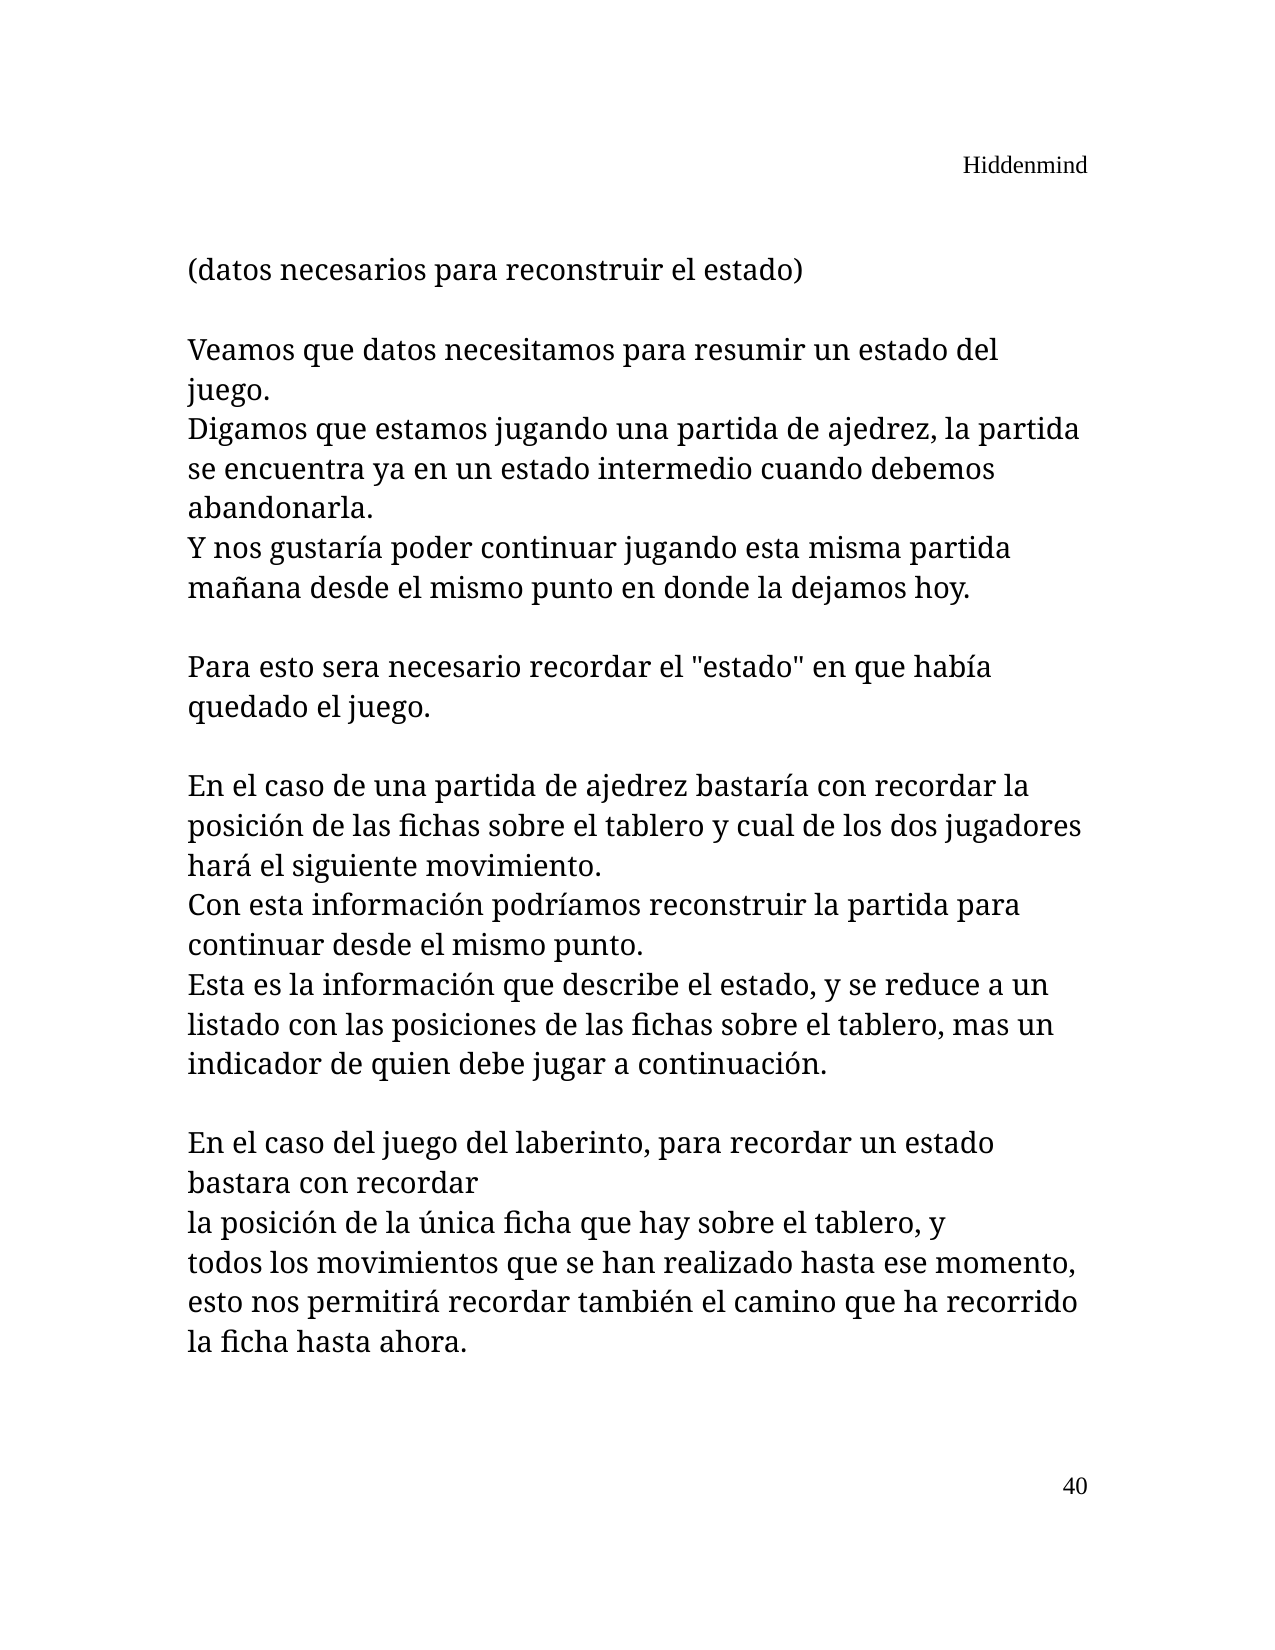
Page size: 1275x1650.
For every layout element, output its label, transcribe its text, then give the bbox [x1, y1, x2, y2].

text En el caso de una partida de ajedrez bastaría con recordar la posición de las fichas sobre el tablero y cual de los dos jugadores hará el siguiente movimiento. [187, 766, 1087, 885]
text la posición de la única ficha que hay sobre el tablero, y [187, 1202, 1087, 1242]
text En el caso del juego del laberinto, para recordar un estado bastara con recordar [187, 1123, 1087, 1202]
text Veamos que datos necesitamos para resumir un estado del juego. [187, 329, 1087, 408]
text Digamos que estamos jugando una partida de ajedrez, la partida se encuentra ya en un estado intermedio cuando debemos abandonarla. [187, 408, 1087, 527]
text (datos necesarios para reconstruir el estado) [187, 250, 1087, 289]
text Esta es la información que describe el estado, y se reduce a un listado con las posiciones de las fichas sobre el tablero, mas un indicador de quien debe jugar a continuación. [187, 964, 1087, 1083]
text todos los movimientos que se han realizado hasta ese momento, esto nos permitirá recordar también el camino que ha recorrido la ficha hasta ahora. [187, 1242, 1087, 1361]
text Y nos gustaría poder continuar jugando esta misma partida mañana desde el mismo punto en donde la dejamos hoy. [187, 527, 1087, 607]
text Con esta información podríamos reconstruir la partida para continuar desde el mismo punto. [187, 885, 1087, 964]
text Para esto sera necesario recordar el "estado" en que había quedado el juego. [187, 647, 1087, 726]
